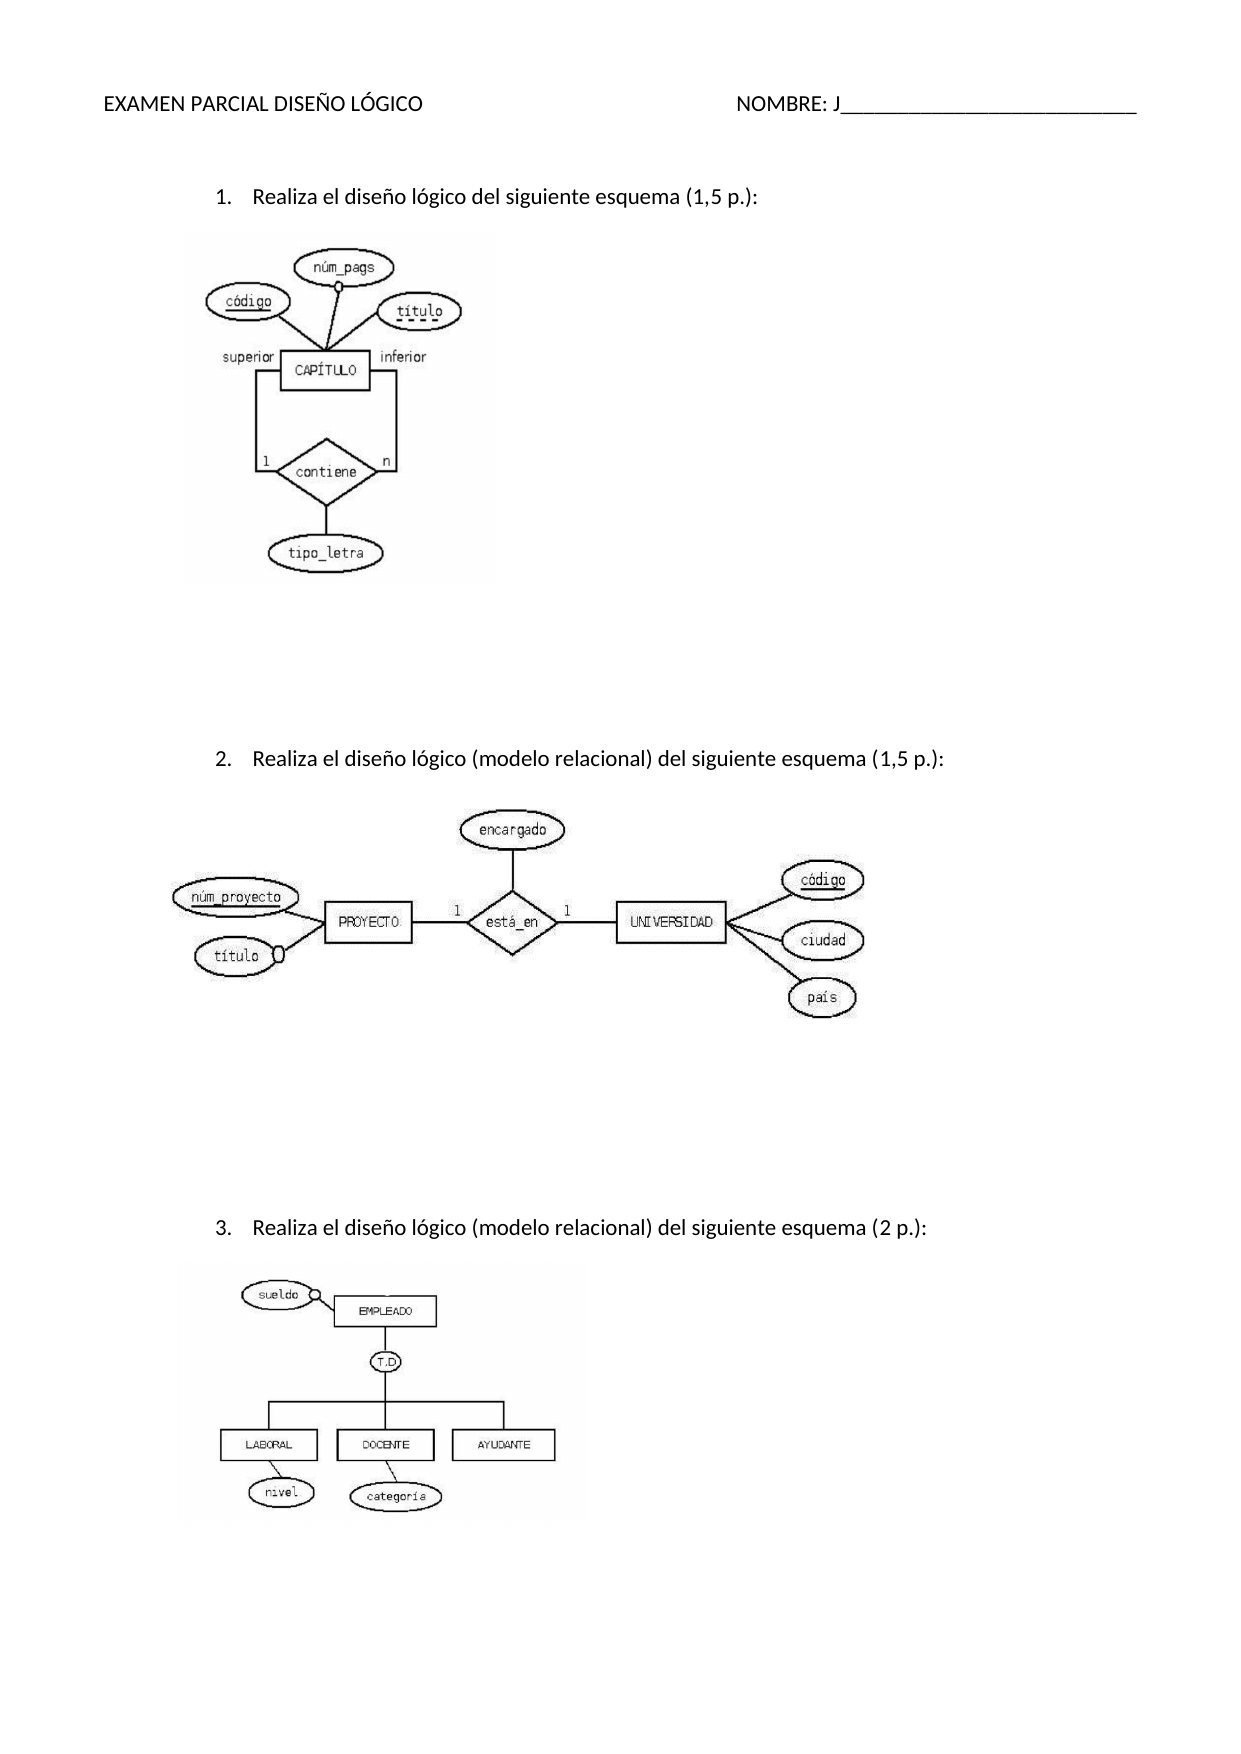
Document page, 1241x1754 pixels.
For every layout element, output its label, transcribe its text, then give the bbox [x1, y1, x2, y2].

picture [177, 229, 498, 585]
list Realiza el diseño lógico (modelo relacional) del siguiente esquema (2 p.): [215, 1213, 1137, 1241]
list Realiza el diseño lógico del siguiente esquema (1,5 p.): [215, 182, 1137, 210]
list Realiza el diseño lógico (modelo relacional) del siguiente esquema (1,5 p.): [215, 744, 1137, 772]
text EXAMEN PARCIAL DISEÑO LÓGICO NOMBRE: J__________________________ [103, 89, 1137, 117]
picture [163, 793, 890, 1041]
picture [177, 1259, 587, 1525]
